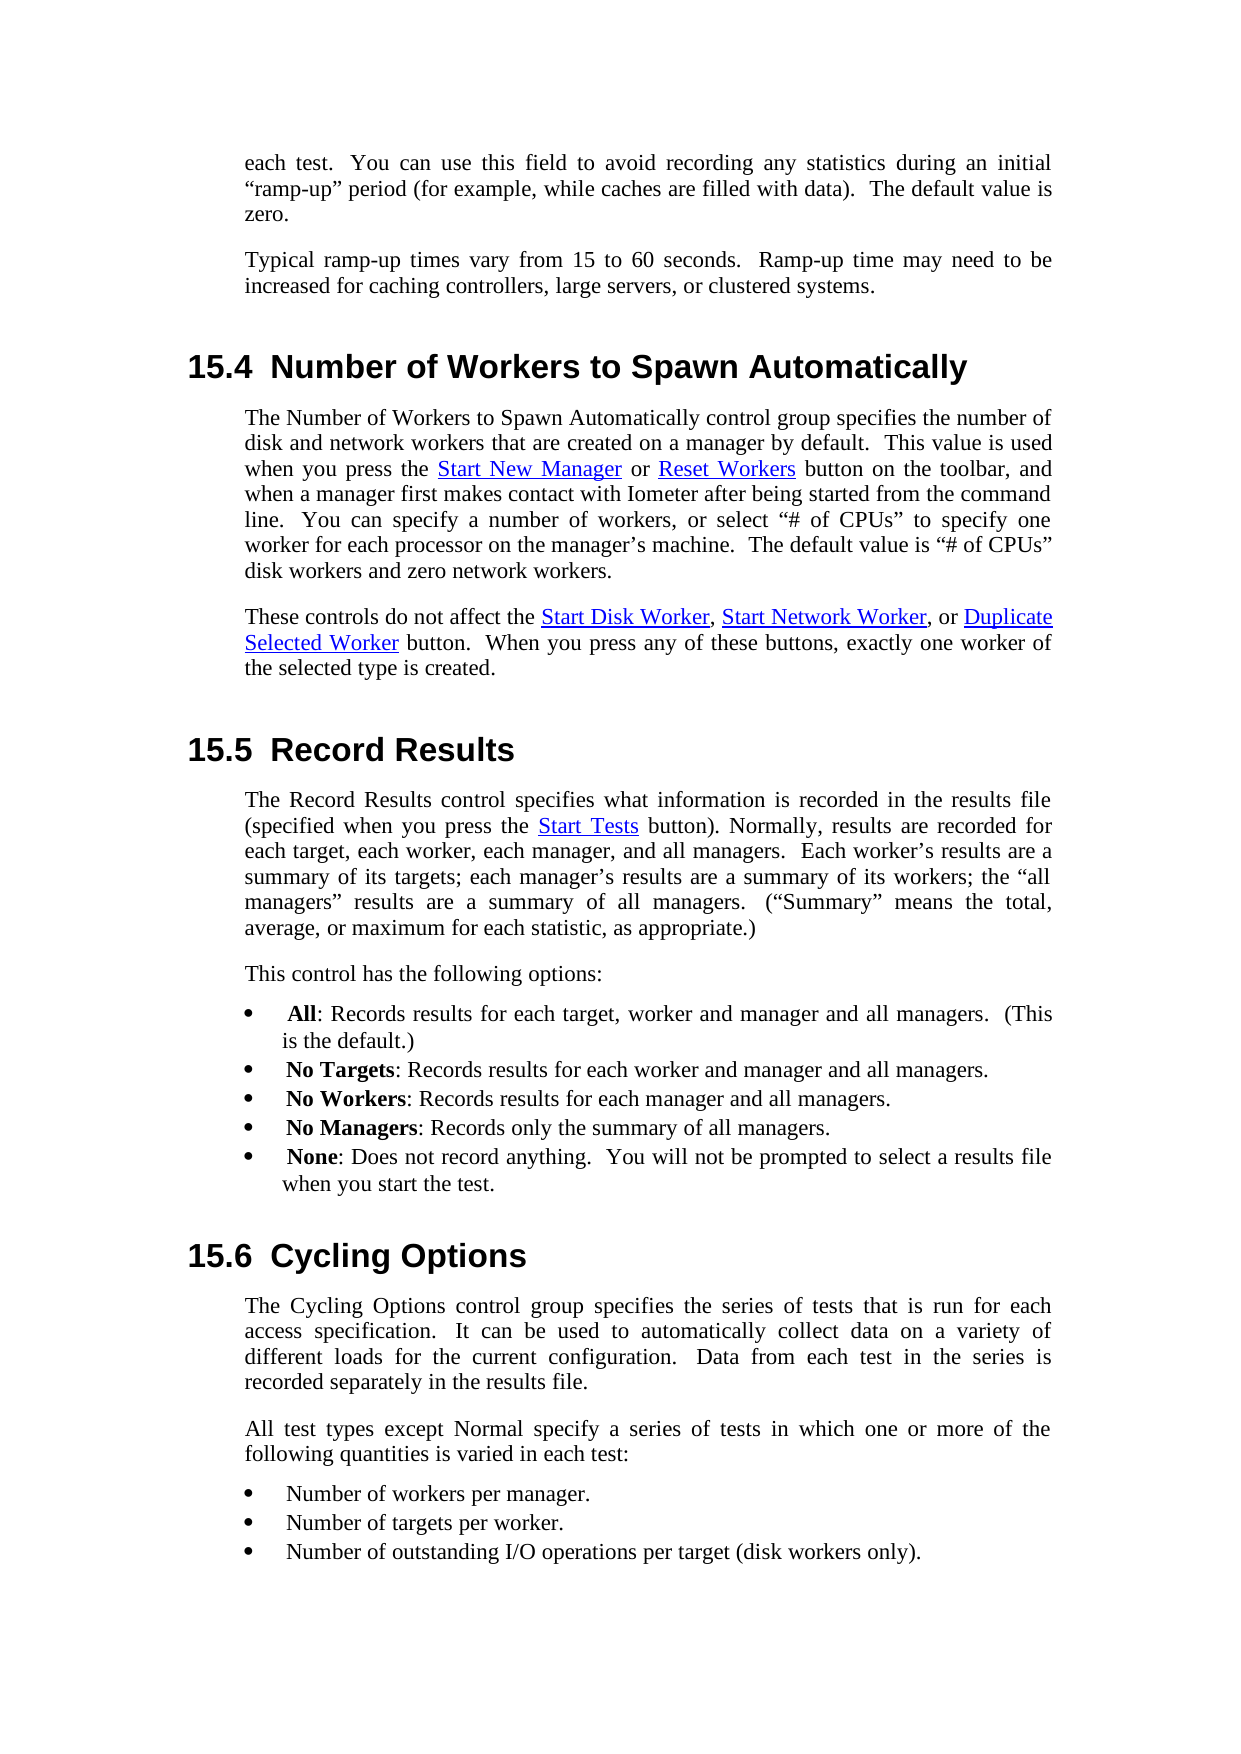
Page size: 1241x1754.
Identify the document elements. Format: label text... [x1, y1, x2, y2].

text each test. You can use this field to avoid recording any statistics during an initial “ramp-up” period (for example, while caches are filled with data). The default value is zero. [244, 150, 1053, 227]
subtitle 15.4 Number of Workers to Spawn Automatically [187, 348, 1053, 386]
subtitle 15.5 Record Results [187, 731, 1053, 768]
subtitle 15.6 Cycling Options [187, 1236, 1053, 1274]
text  Number of workers per manager. [244, 1479, 1053, 1506]
text  No Workers: Records results for each manager and all managers. [244, 1084, 1053, 1111]
text  None: Does not record anything. You will not be prompted to select a results file when you start the test. [244, 1143, 1053, 1197]
text Typical ramp-up times vary from 15 to 60 seconds. Ramp-up time may need to be increased for caching controllers, large servers, or clustered systems. [244, 247, 1053, 298]
text The Number of Workers to Spawn Automatically control group specifies the number of disk and network workers that are created on a manager by default. This value is used when you press the Start New Manager or Reset Workers button on the toolbar, and when a manager first makes contact with Iometer after being started from the command line. You can specify a number of workers, or select “# of CPUs” to specify one worker for each processor on the manager’s machine. The default value is “# of CPUs” disk workers and zero network workers. [244, 405, 1053, 583]
text  No Targets: Records results for each worker and manager and all managers. [244, 1055, 1053, 1082]
text  Number of outstanding I/O operations per target (disk workers only). [244, 1537, 1053, 1564]
text This control has the following options: [244, 961, 1053, 986]
text All test types except Normal specify a series of tests in which one or more of the following quantities is varied in each test: [244, 1416, 1053, 1467]
text  No Managers: Records only the summary of all managers. [244, 1113, 1053, 1141]
text The Record Results control specifies what information is recorded in the results file (specified when you press the Start Tests button). Normally, results are recorded for each target, each worker, each manager, and all managers. Each worker’s results are a summary of its targets; each manager’s results are a summary of its workers; the “all managers” results are a summary of all managers. (“Summary” means the total, average, or maximum for each statistic, as appropriate.) [244, 787, 1053, 940]
text These controls do not affect the Start Disk Worker, Start Network Worker, or Duplicate Selected Worker button. When you press any of these buttons, exactly one worker of the selected type is created. [244, 604, 1053, 681]
text  All: Records results for each target, worker and manager and all managers. (This is the default.) [244, 999, 1053, 1053]
text The Cycling Options control group specifies the series of tests that is run for each access specification. It can be used to automatically collect data on a variety of different loads for the current configuration. Data from each test in the series is recorded separately in the results file. [244, 1293, 1053, 1395]
text  Number of targets per worker. [244, 1508, 1053, 1535]
